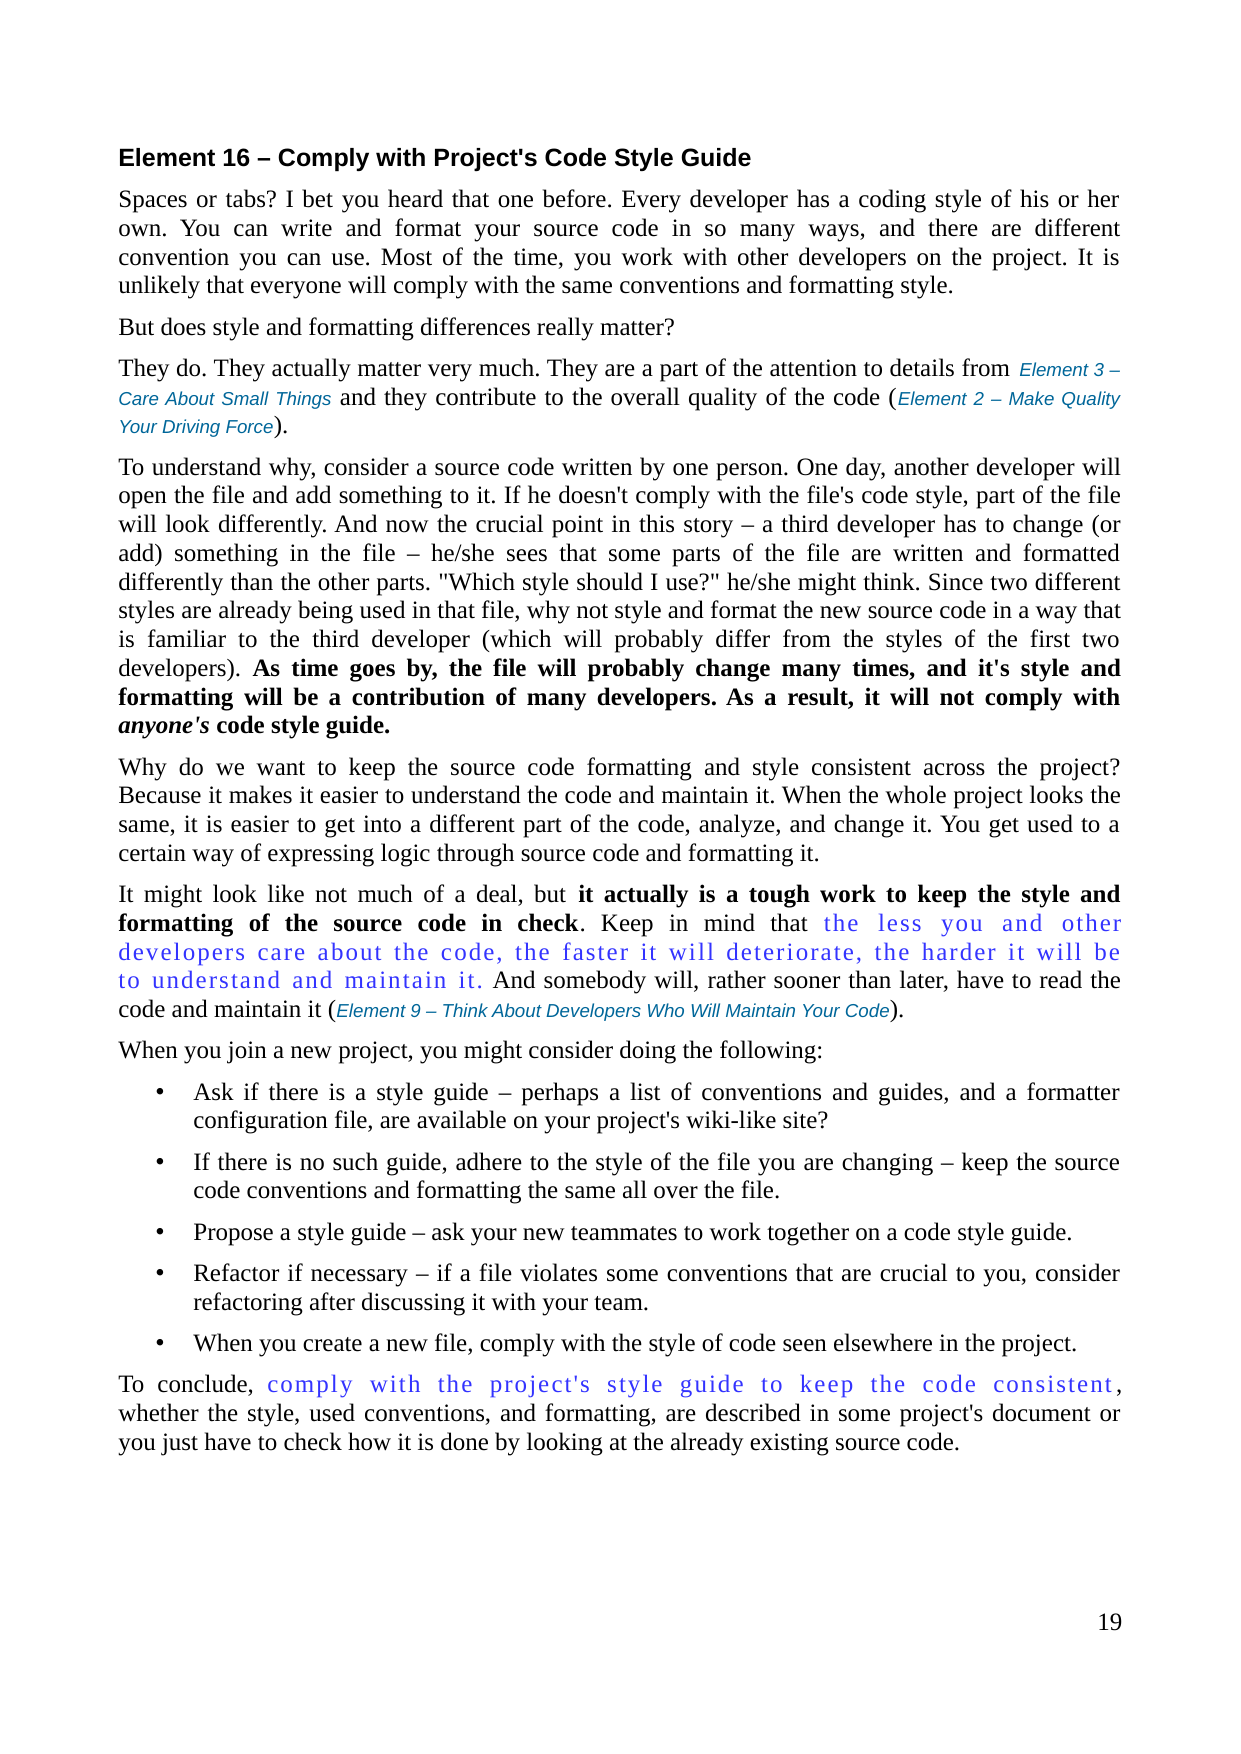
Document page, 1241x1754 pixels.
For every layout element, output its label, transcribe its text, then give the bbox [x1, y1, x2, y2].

list When you create a new file, comply with the style of code seen elsewhere in the project. [156, 1328, 1122, 1357]
list Refactor if necessary – if a file violates some conventions that are crucial to you, consider refactoring after discussing it with your team. [156, 1258, 1122, 1316]
list If there is no such guide, adhere to the style of the file you are changing – keep the source code conventions and formatting the same all over the file. [156, 1147, 1122, 1204]
text To conclude, comply with the project's style guide to keep the code consistent, whether the style, used conventions, and formatting, are described in some project's document or you just have to check how it is done by looking at the already existing source code. [118, 1369, 1122, 1456]
list Ask if there is a style guide – perhaps a list of conventions and guides, and a formatter configuration file, are available on your project's wiki-like site? [156, 1077, 1122, 1134]
text When you join a new project, you might consider doing the following: [118, 1036, 1122, 1064]
list Propose a style guide – ask your new teammates to work together on a code style guide. [156, 1217, 1122, 1246]
text Why do we want to keep the source code formatting and style consistent across the project? Because it makes it easier to understand the code and maintain it. When the whole project looks the same, it is easier to get into a different part of the code, analyze, and change it. You get used to a certain way of expressing logic through source code and formatting it. [118, 752, 1122, 867]
text It might look like not much of a deal, but it actually is a tough work to keep the style and formatting of the source code in check. Keep in mind that the less you and other developers care about the code, the faster it will deteriorate, the harder it will be to understand and maintain it. And somebody will, rather sooner than later, have to read the code and maintain it (Element 9 – Think About Developers Who Will Maintain Your Code). [118, 879, 1122, 937]
text It might look like not much of a deal, but it actually is a tough work to keep the style and formatting of the source code in check. Keep in mind that the less you and other developers care about the code, the faster it will deteriorate, the harder it will be to understand and maintain it. And somebody will, rather sooner than later, have to read the code and maintain it (Element 9 – Think About Developers Who Will Maintain Your Code). [118, 966, 1122, 1023]
text To understand why, consider a source code written by one person. One day, another developer will open the file and add something to it. If he doesn't comply with the file's code style, part of the file will look differently. And now the crucial point in this story – a third developer has to change (or add) something in the file – he/she sees that some parts of the file are written and formatted differently than the other parts. "Which style should I use?" he/she might think. Since two different styles are already being used in that file, why not style and format the new source code in a way that is familiar to the third developer (which will probably differ from the styles of the first two developers). As time goes by, the file will probably change many times, and it's style and formatting will be a contribution of many developers. As a result, it will not comply with anyone's code style guide. [118, 452, 1122, 739]
subtitle Element 16 – Comply with Project's Code Style Guide [118, 143, 1122, 172]
text They do. They actually matter very much. They are a part of the attention to details from Element 3 – Care About Small Things and they contribute to the overall quality of the code (Element 2 – Make Quality Your Driving Force). [118, 353, 1122, 439]
text Spaces or tabs? I bet you heard that one before. Every developer has a coding style of his or her own. You can write and format your source code in so many ways, and there are different convention you can use. Most of the time, you work with other developers on the project. It is unlikely that everyone will comply with the same conventions and formatting style. [118, 184, 1122, 299]
text But does style and formatting differences really matter? [118, 312, 1122, 341]
